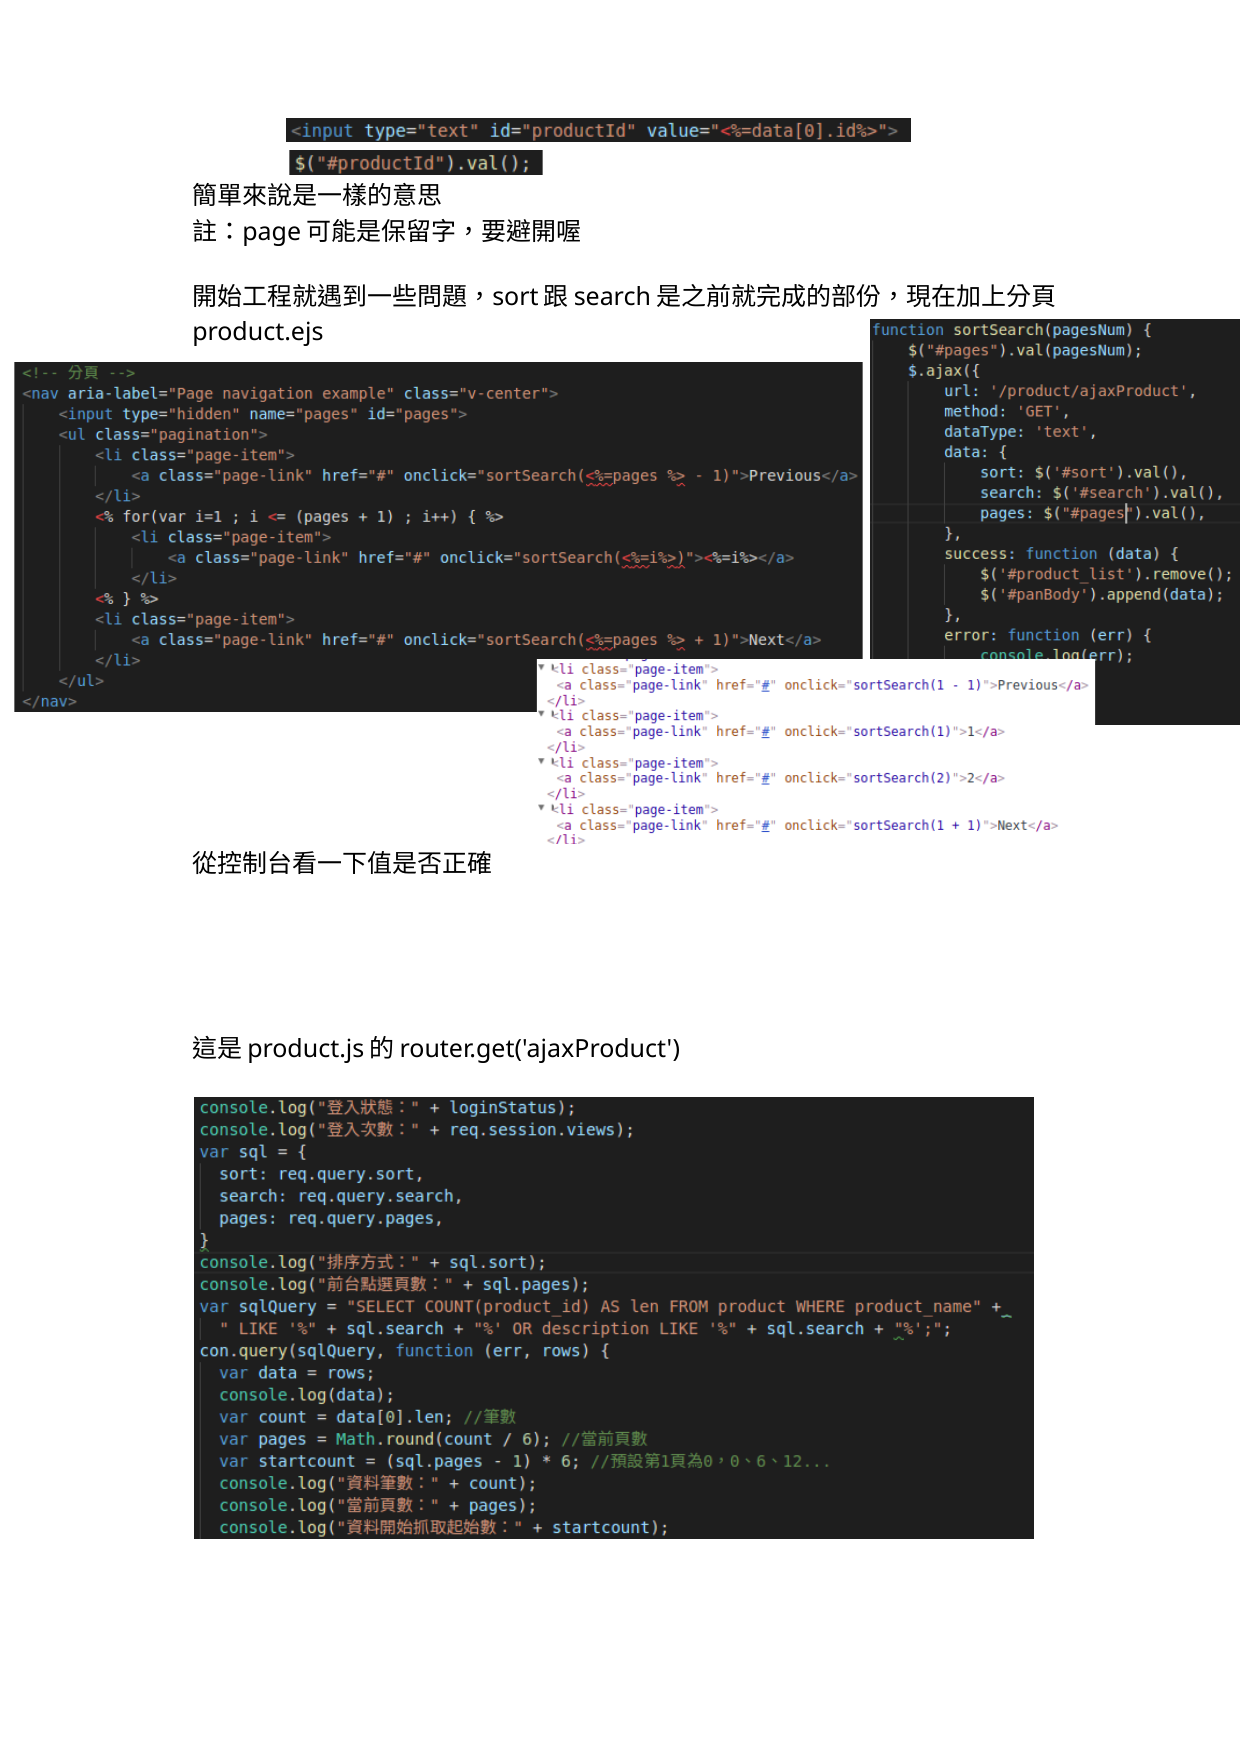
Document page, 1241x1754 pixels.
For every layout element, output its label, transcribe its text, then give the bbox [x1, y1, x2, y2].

picture [14, 319, 1240, 844]
picture [286, 118, 911, 142]
text 這是product.js的router.get('ajaxProduct') [118, 1028, 1122, 1065]
text product.ejs [118, 313, 1122, 347]
picture [289, 150, 543, 175]
text 簡單來說是一樣的意思 [118, 176, 1122, 212]
text 開始工程就遇到一些問題，sort跟search是之前就完成的部份，現在加上分頁 [118, 277, 1122, 313]
picture [194, 1097, 1034, 1539]
text 註：page可能是保留字，要避開喔 [118, 212, 1122, 248]
text 從控制台看一下值是否正確 [118, 712, 1122, 879]
